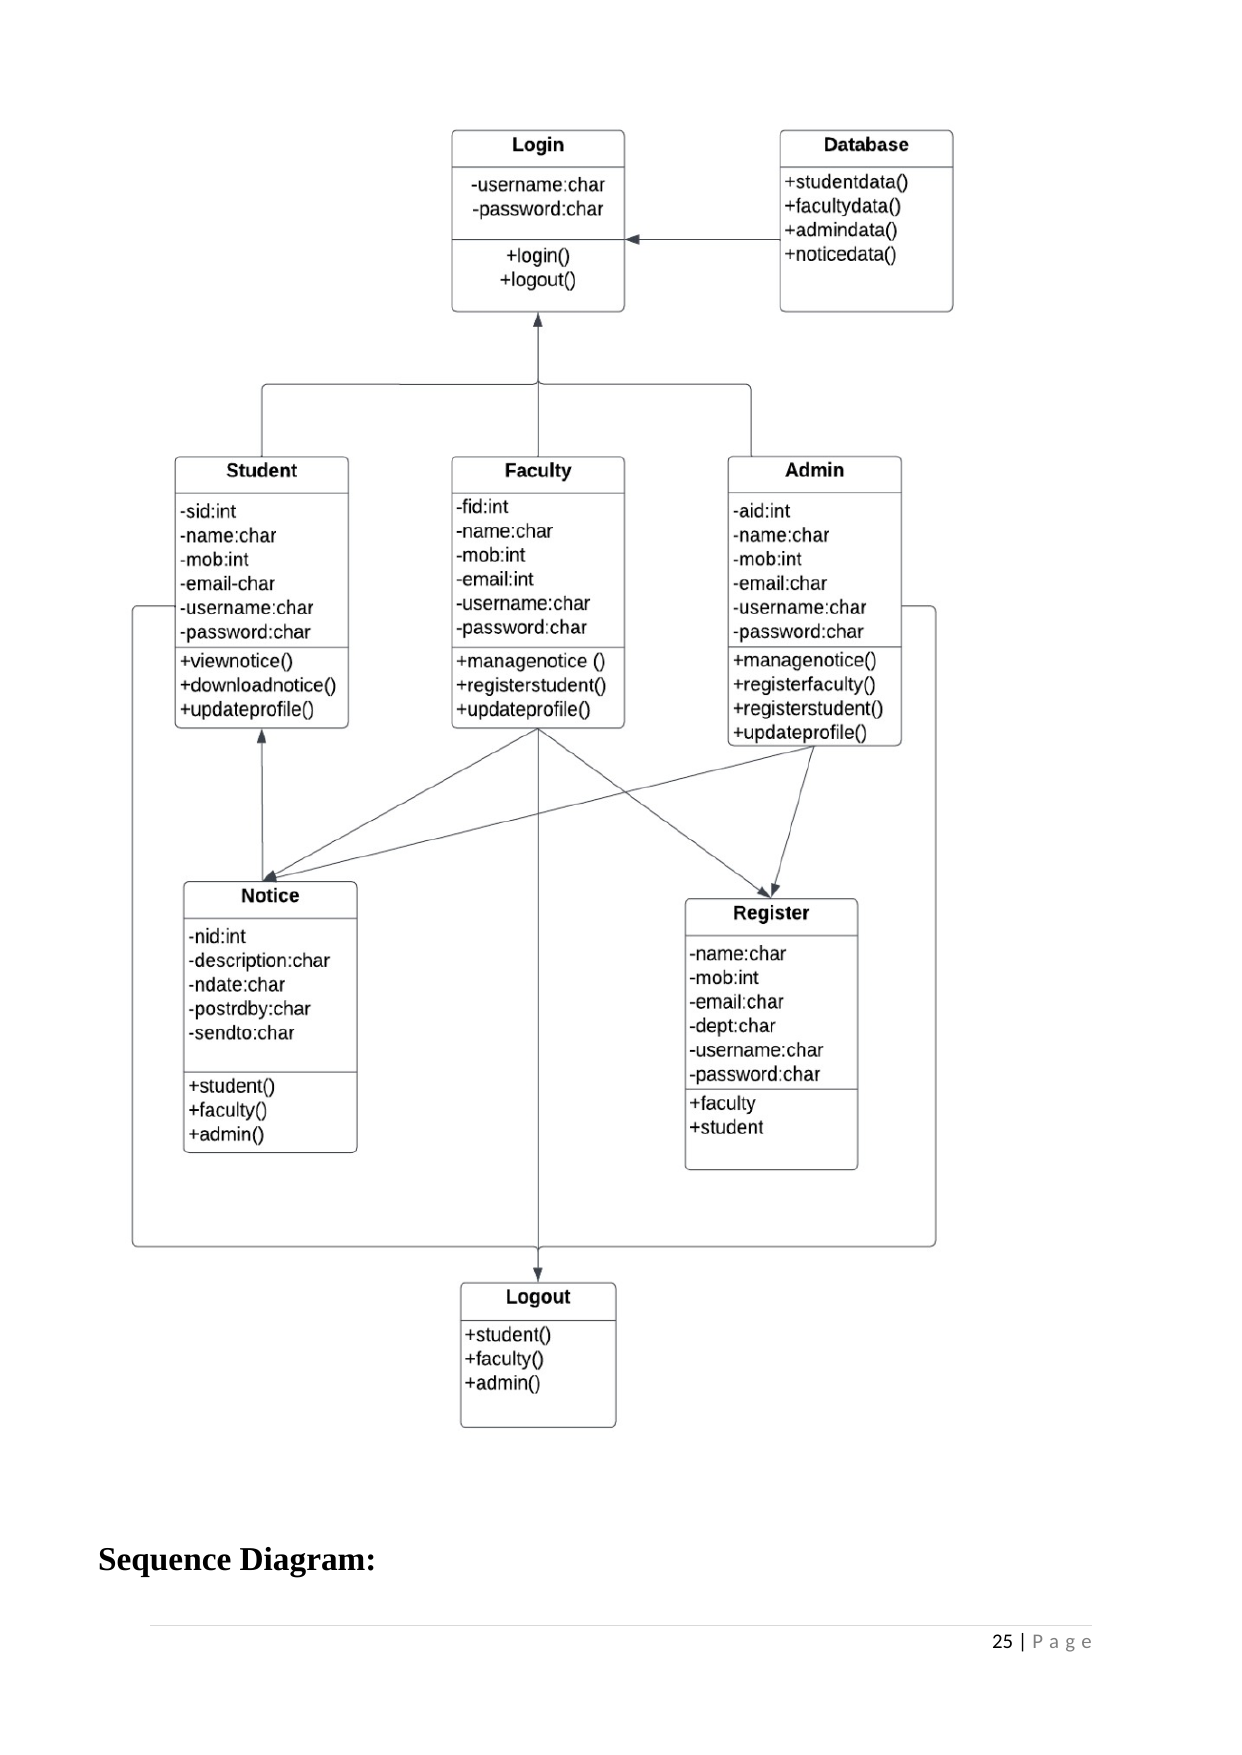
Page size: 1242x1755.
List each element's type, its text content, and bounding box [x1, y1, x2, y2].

text Sequence Diagram: [98, 1539, 1092, 1577]
